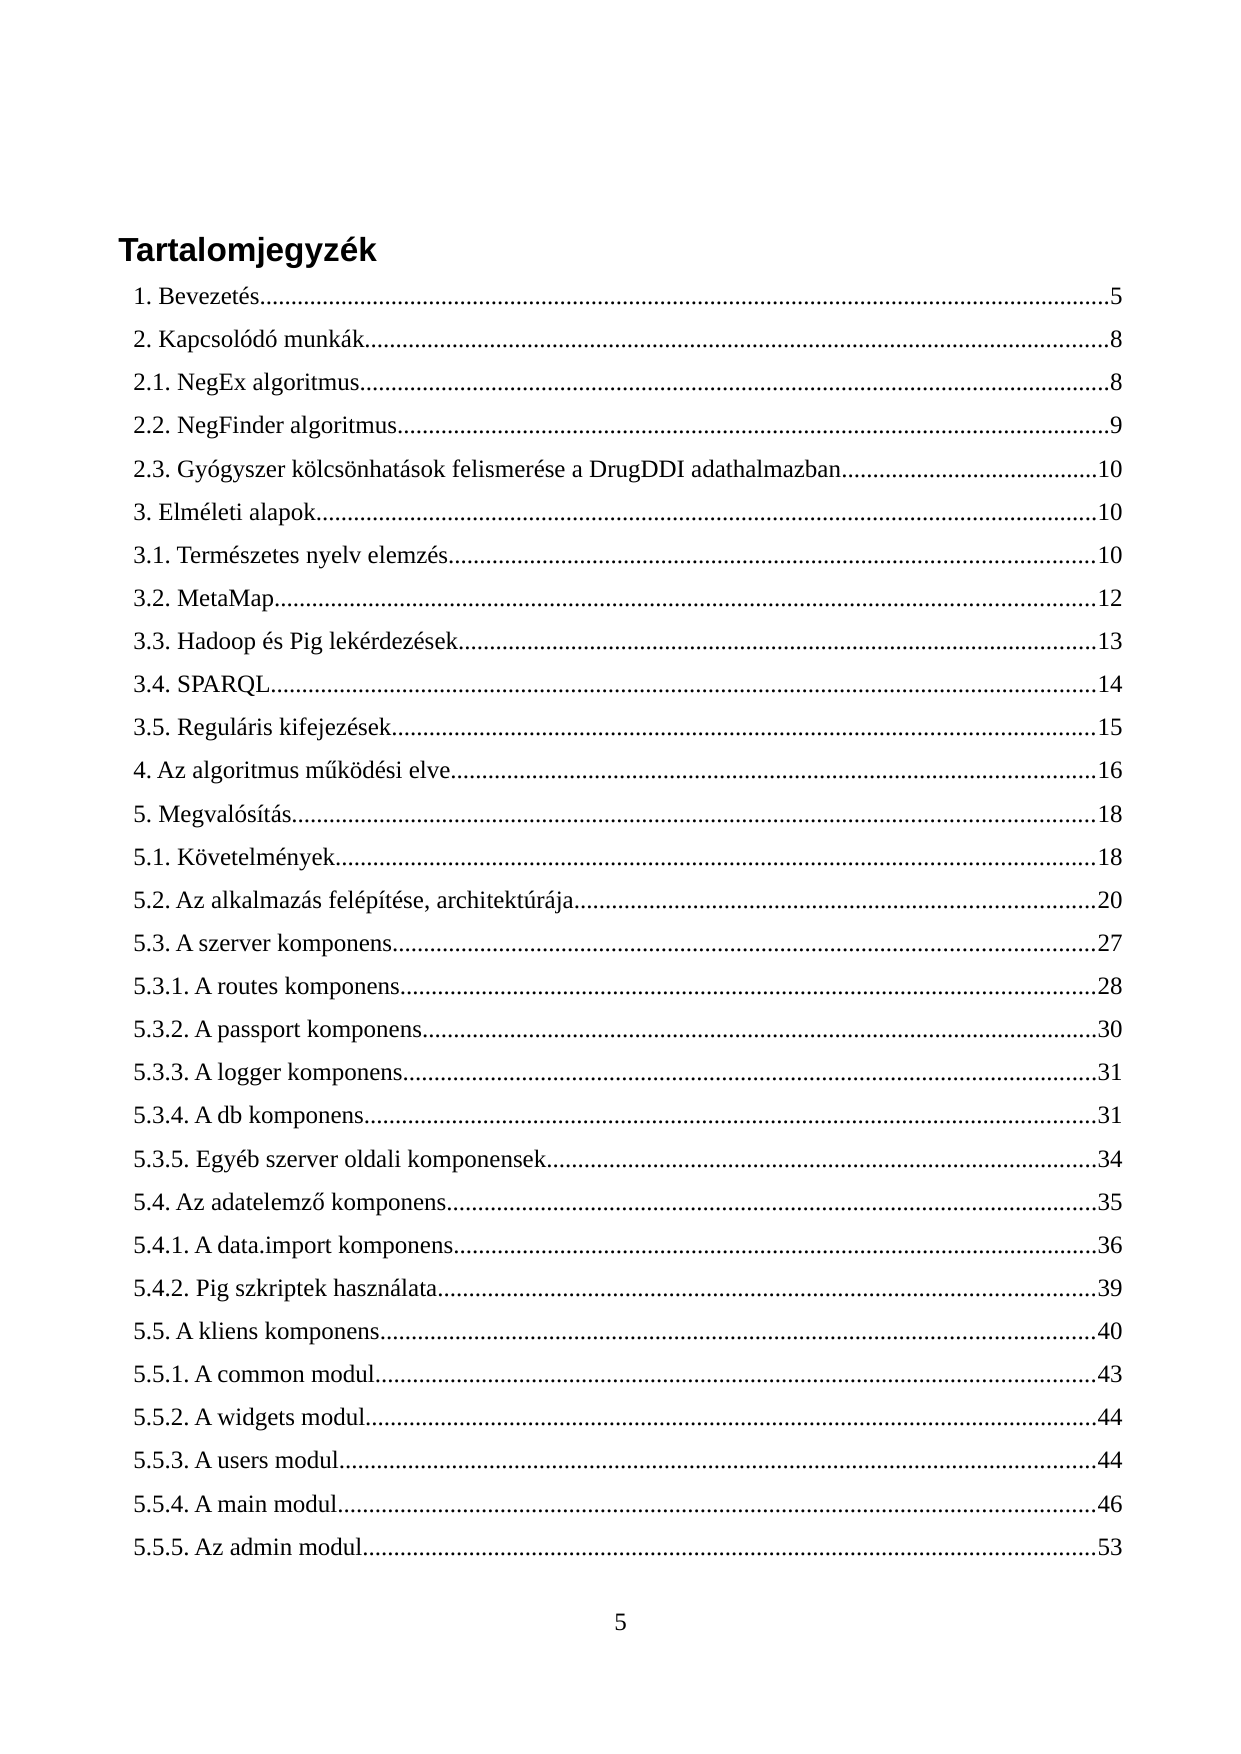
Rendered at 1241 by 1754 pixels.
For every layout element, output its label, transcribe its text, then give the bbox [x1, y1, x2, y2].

text 3. Elméleti alapok 10 [133, 497, 1122, 526]
text 5. Megvalósítás 18 [133, 799, 1122, 827]
text 1. Bevezetés 5 [133, 281, 1122, 310]
text 5.2. Az alkalmazás felépítése, architektúrája 20 [133, 885, 1122, 914]
text 5.5.1. A common modul 43 [133, 1359, 1122, 1388]
text 3.1. Természetes nyelv elemzés 10 [133, 540, 1122, 569]
text 5.3.2. A passport komponens 30 [133, 1014, 1122, 1043]
text 2.2. NegFinder algoritmus 9 [133, 411, 1122, 439]
text 5.5. A kliens komponens 40 [133, 1316, 1122, 1345]
text 2.1. NegEx algoritmus 8 [133, 367, 1122, 396]
text 3.4. SPARQL 14 [133, 669, 1122, 698]
text 5.4.1. A data.import komponens 36 [133, 1230, 1122, 1259]
text 5.3.4. A db komponens 31 [133, 1101, 1122, 1129]
text 5.3.1. A routes komponens 28 [133, 971, 1122, 1000]
text 4. Az algoritmus működési elve 16 [133, 756, 1122, 784]
subtitle Tartalomjegyzék [118, 230, 1122, 269]
text 3.5. Reguláris kifejezések 15 [133, 712, 1122, 741]
text 5.5.3. A users modul 44 [133, 1446, 1122, 1474]
text 3.2. MetaMap 12 [133, 583, 1122, 612]
text 5.5.5. Az admin modul 53 [133, 1532, 1122, 1561]
text 5.4.2. Pig szkriptek használata 39 [133, 1273, 1122, 1302]
text 2.3. Gyógyszer kölcsönhatások felismerése a DrugDDI adathalmazban 10 [133, 454, 1122, 482]
text 5.1. Követelmények 18 [133, 842, 1122, 871]
text 5.4. Az adatelemző komponens 35 [133, 1187, 1122, 1216]
text 5.5.2. A widgets modul 44 [133, 1402, 1122, 1431]
text 3.3. Hadoop és Pig lekérdezések 13 [133, 626, 1122, 655]
text 5.3.3. A logger komponens 31 [133, 1057, 1122, 1086]
text 5.3.5. Egyéb szerver oldali komponensek 34 [133, 1144, 1122, 1172]
text 5.3. A szerver komponens 27 [133, 928, 1122, 957]
text 5.5.4. A main modul 46 [133, 1489, 1122, 1517]
text 2. Kapcsolódó munkák 8 [133, 324, 1122, 353]
